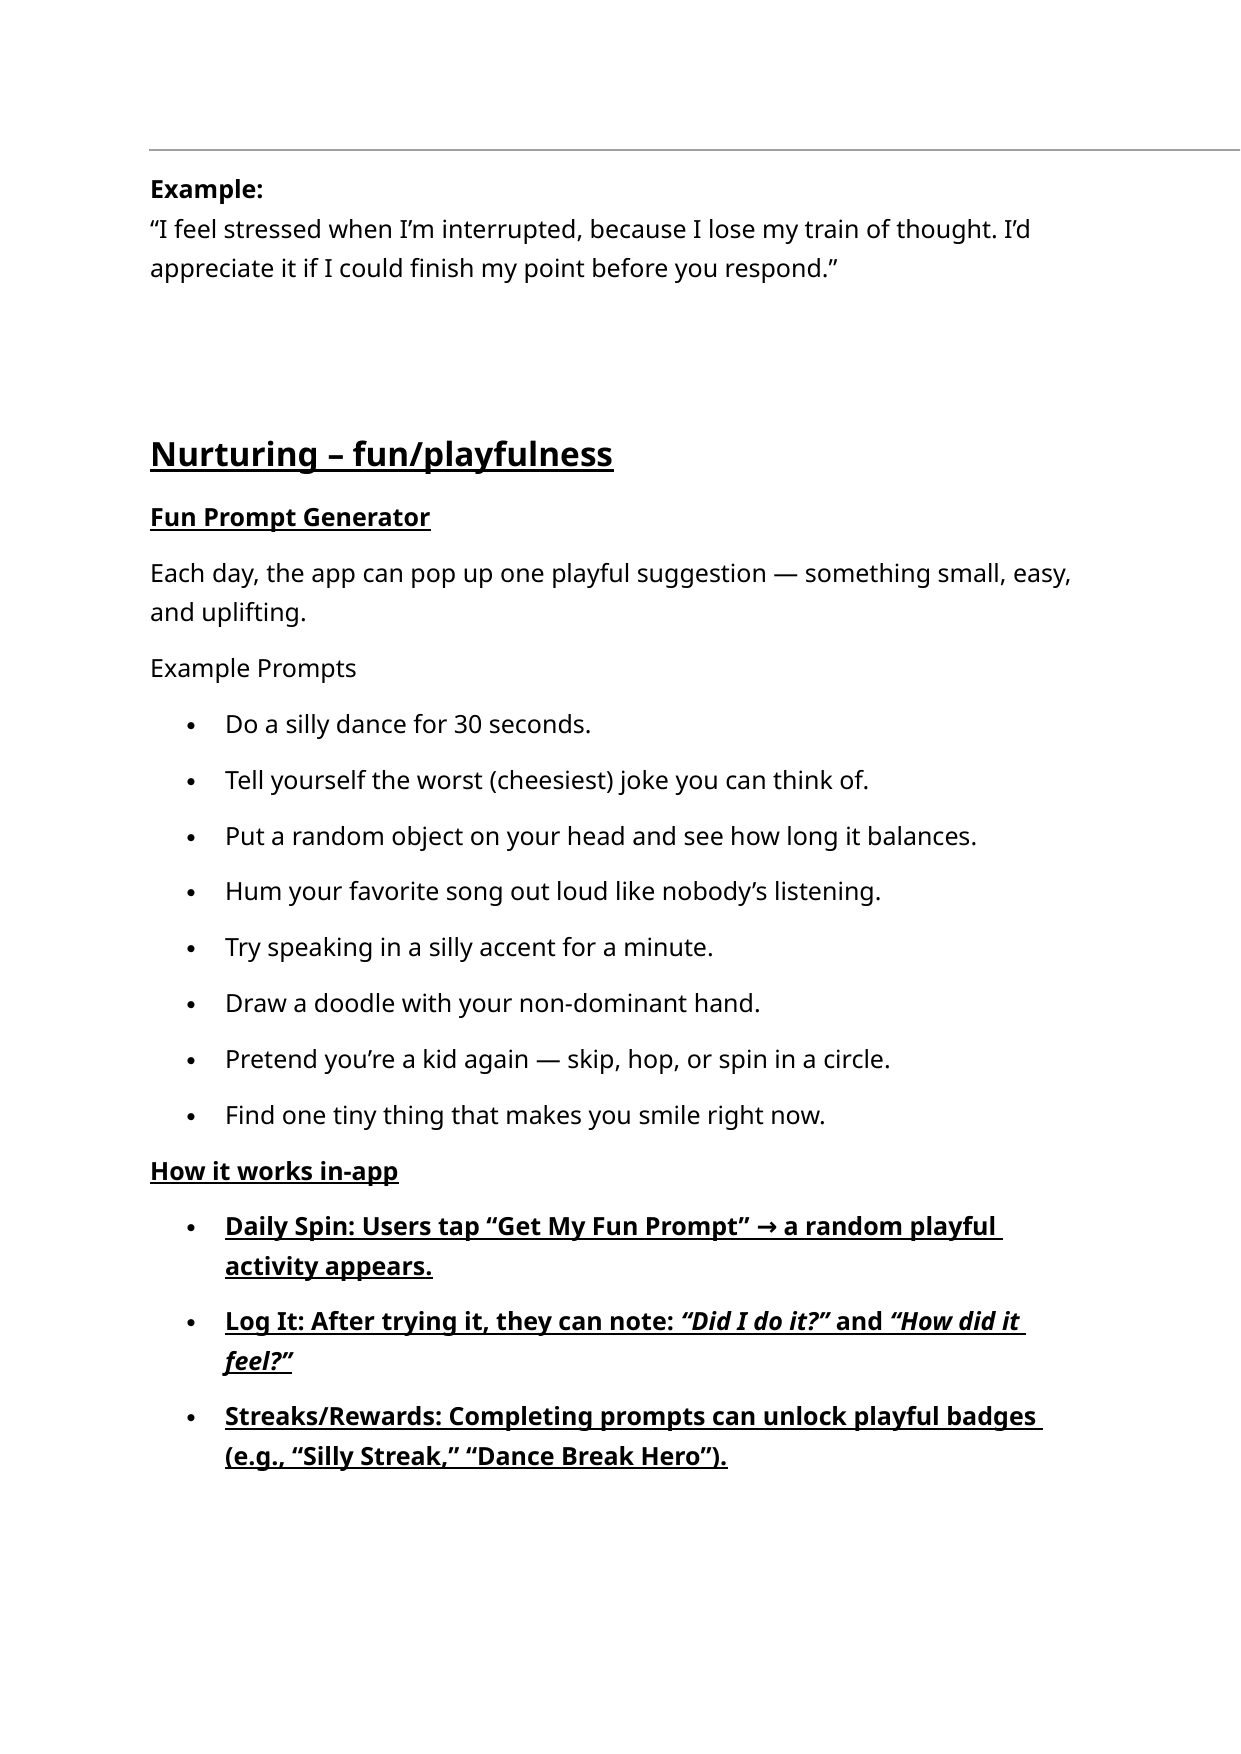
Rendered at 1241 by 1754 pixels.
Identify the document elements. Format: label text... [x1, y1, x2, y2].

list Try speaking in a silly accent for a minute. [187, 930, 1090, 964]
list Tell yourself the worst (cheesiest) joke you can think of. [187, 762, 1090, 796]
list Put a random object on your head and see how long it balances. [187, 818, 1090, 852]
list Pretend you’re a kid again — skip, hop, or spin in a circle. [187, 1041, 1090, 1076]
list Daily Spin: Users tap “Get My Fun Prompt” → a random playful activity appears. [187, 1209, 1090, 1282]
list Hum your favorite song out loud like nobody’s listening. [187, 874, 1090, 908]
list Streaks/Rewards: Completing prompts can unlock playful badges (e.g., “Silly Streak,” “Dance Break Hero”). [187, 1399, 1090, 1472]
text Example Prompts [150, 651, 1090, 685]
list Log It: After trying it, they can note: “Did I do it?” and “How did it feel?” [187, 1304, 1090, 1377]
text Example: “I feel stressed when I’m interrupted, because I lose my train of thought. I’d appreciate it if I could finish my point before you respond.” [150, 172, 1090, 284]
text Nurturing – fun/playfulness [150, 431, 1090, 476]
text Fun Prompt Generator [150, 500, 1090, 534]
list Do a silly dance for 30 seconds. [187, 706, 1090, 741]
list Find one tiny thing that makes you smile right now. [187, 1097, 1090, 1131]
text How it works in-app [150, 1153, 1090, 1187]
list Draw a doodle with your non-dominant hand. [187, 986, 1090, 1020]
text Each day, the app can pop up one playful suggestion — something small, easy, and uplifting. [150, 556, 1090, 629]
